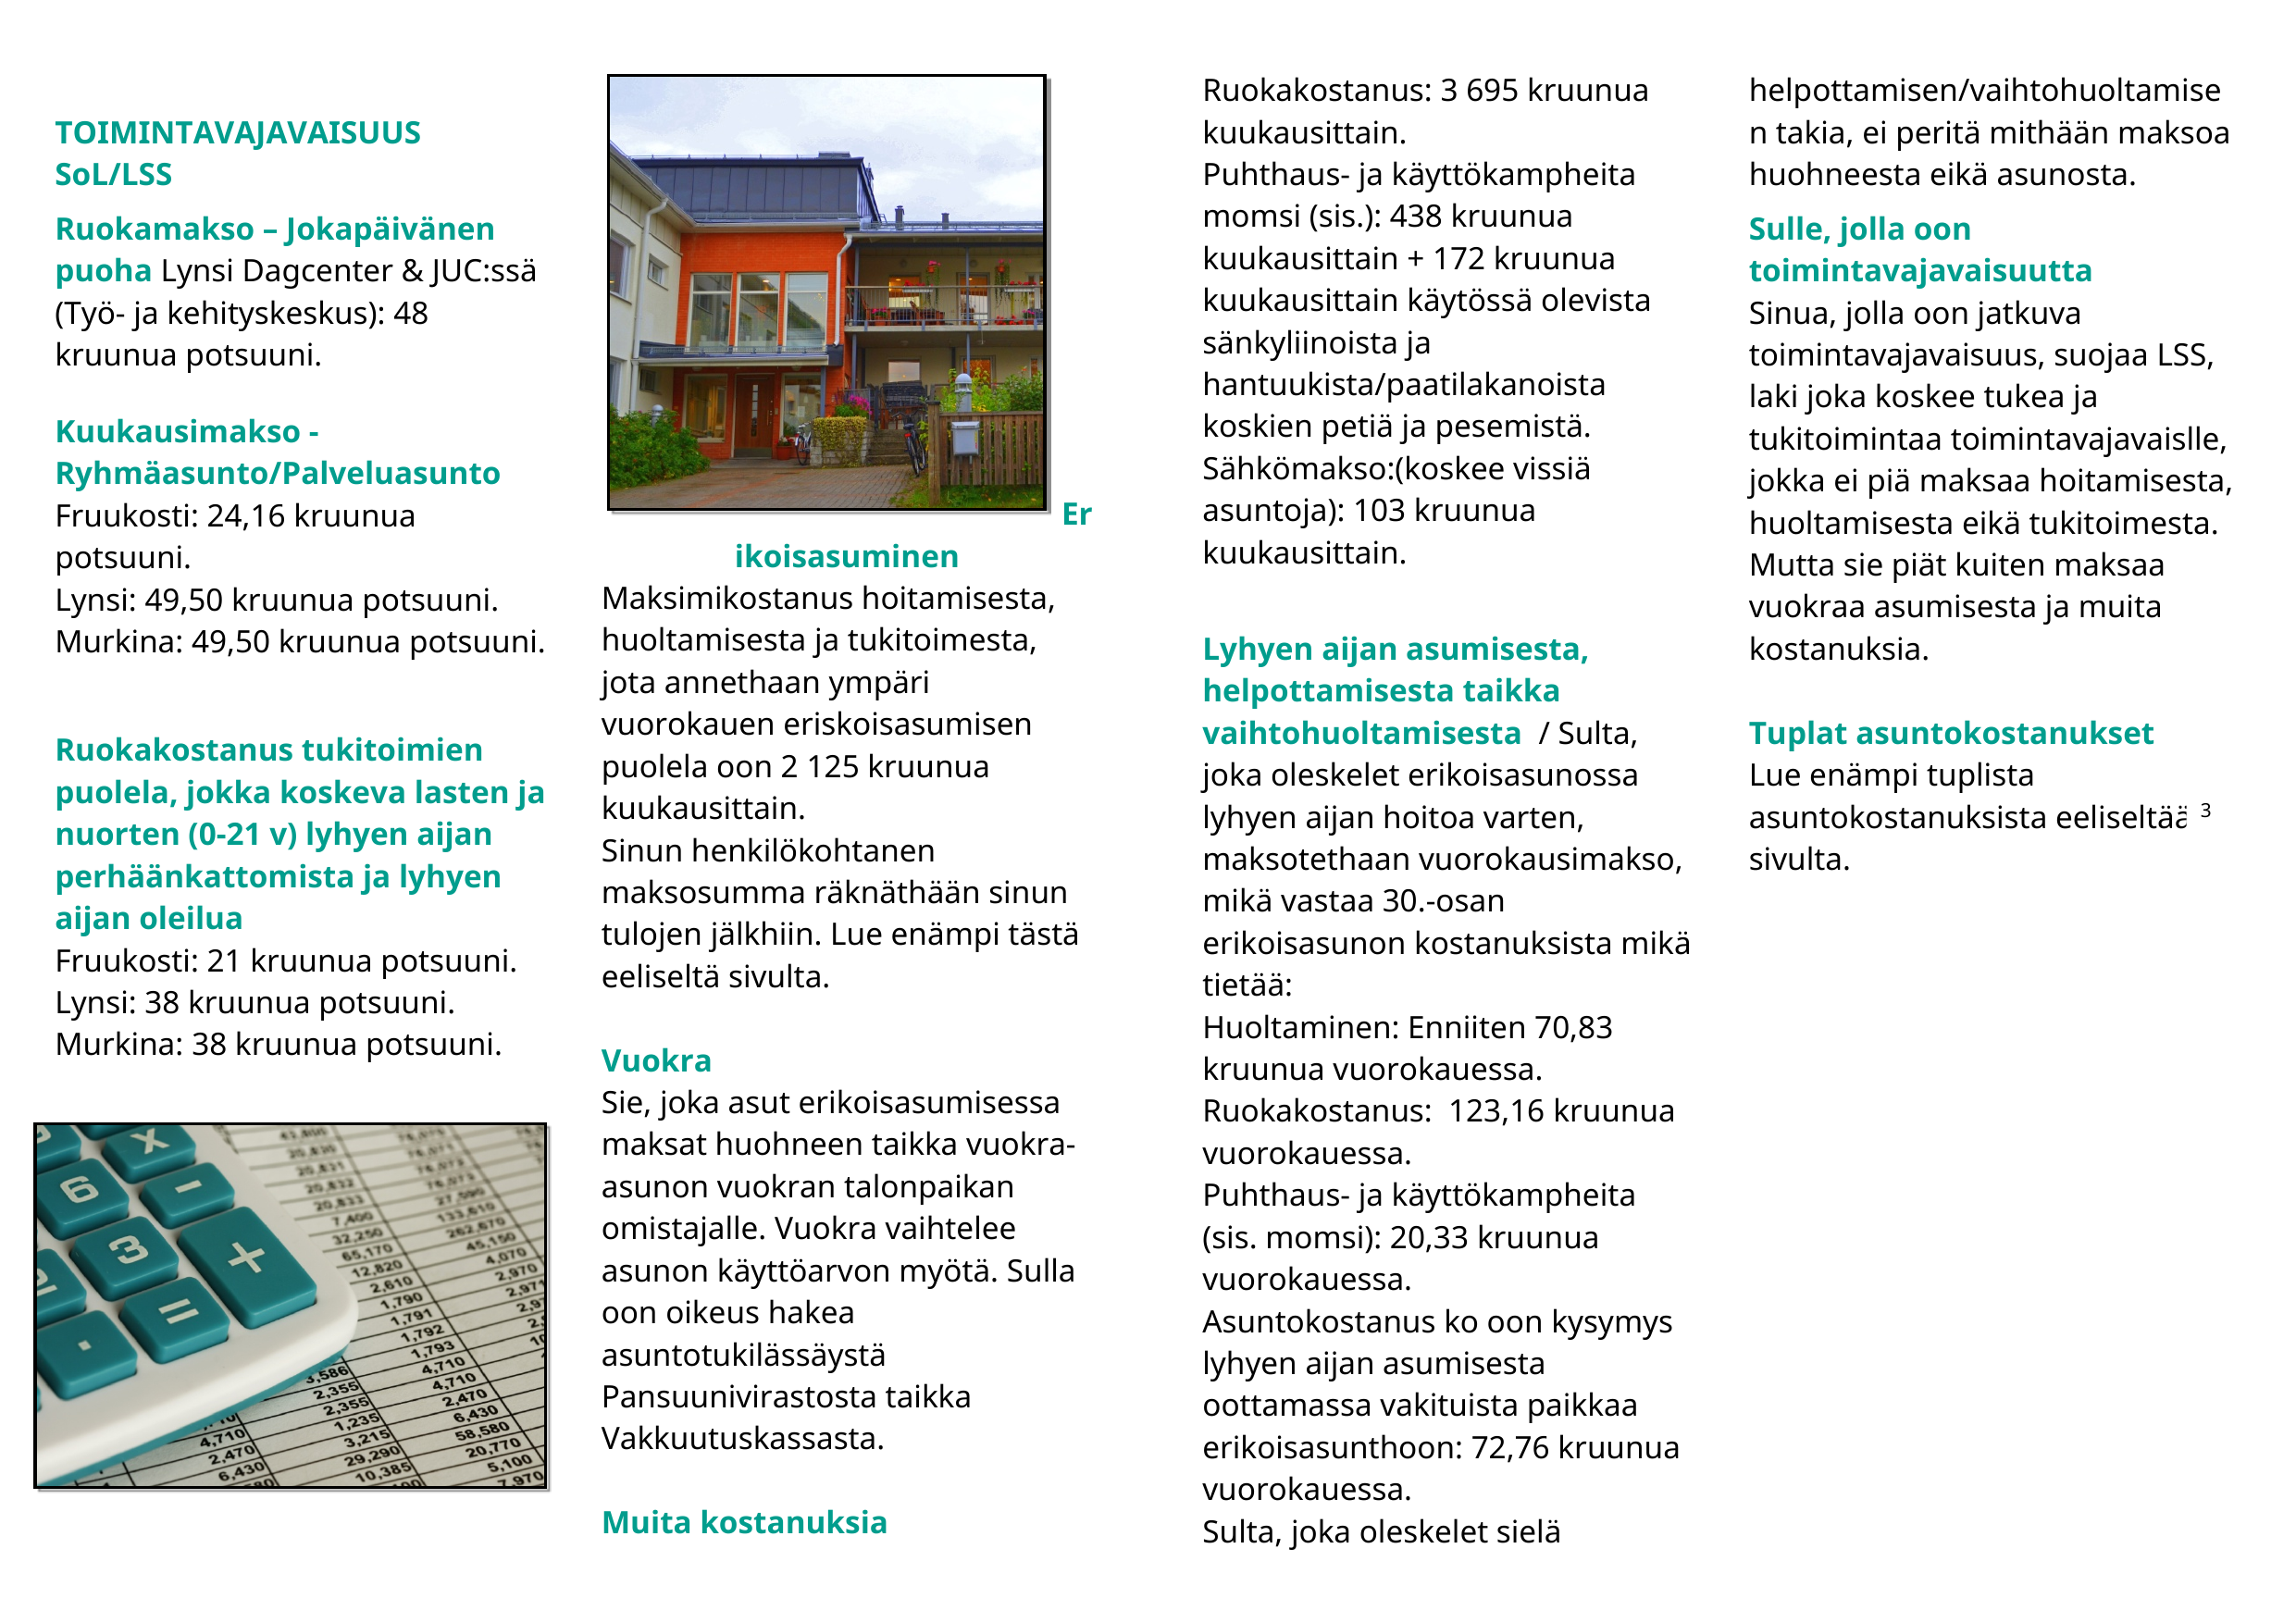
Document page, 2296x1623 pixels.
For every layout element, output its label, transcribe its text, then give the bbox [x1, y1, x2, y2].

subtitle Ruokakostanus tukitoimien puolela, jokka koskeva lasten ja nuorten (0-21 v) lyhyen aijan perhäänkattomista ja lyhyen aijan oleilua Fruukosti: 21 kruunua potsuuni. Lynsi: 38 kruunua potsuuni. Murkina: 38 kruunua potsuuni. [55, 728, 547, 1065]
text Ruokakostanus: 3 695 kruunua kuukausittain. [1202, 68, 1694, 153]
text Ruokamakso – Jokapäivänen puoha Lynsi Dagcenter & JUC:ssä (Työ- ja kehityskeskus): 48 kruunua potsuuni. [55, 206, 547, 375]
subtitle TOIMINTAVAJAVAISUUS SoL/LSS [55, 68, 547, 194]
text Vuokra [601, 1038, 1093, 1081]
text Puhthaus- ja käyttökampheita momsi (sis.): 438 kruunua kuukausittain + 172 kruunua kuukausittain käytössä olevista sänkyliinoista ja hantuukista/paatilakanoista koskien petiä ja pesemistä. [1202, 153, 1710, 447]
text Maksimikostanus hoitamisesta, huoltamisesta ja tukitoimesta, jota annethaan ympäri vuorokauen eriskoisasumisen puolela oon 2 125 kruunua kuukausittain. Sinun henkilökohtanen maksosumma räknäthään sinun tulojen jälkhiin. Lue enämpi tästä eeliseltä sivulta. [601, 576, 1093, 997]
subtitle Lyhyen aijan asumisesta, helpottamisesta taikka vaihtohuoltamisesta / Sulta, joka oleskelet erikoisasunossa lyhyen aijan hoitoa varten, maksotethaan vuorokausimakso, mikä vastaa 30.-osan erikoisasunon kostanuksista mikä tietää: Huoltaminen: Enniiten 70,83 kruunua vuorokauessa. Ruokakostanus: 123,16 kruunua vuorokauessa. Puhthaus- ja käyttökampheita (sis. momsi): 20,33 kruunua vuorokauessa. Asuntokostanus ko oon kysymys lyhyen aijan asumisesta oottamassa vakituista paikkaa erikoisasunthoon: 72,76 kruunua vuorokauessa. Sulta, joka oleskelet sielä [1202, 627, 1694, 1552]
text Muita kostanuksia [601, 1501, 1093, 1542]
picture [610, 77, 1043, 508]
text Erikoisasuminen [601, 68, 1093, 576]
text Sinua, jolla oon jatkuva toimintavajavaisuus, suojaa LSS, laki joka koskee tukea ja tukitoimintaa toimintavajavaislle, jokka ei piä maksaa hoitamisesta, huoltamisesta eikä tukitoimesta. Mutta sie piät kuiten maksaa vuokraa asumisesta ja muita kostanuksia. [1748, 291, 2240, 669]
picture [37, 1125, 544, 1486]
text Sie, joka asut erikoisasumisessa maksat huohneen taikka vuokra-asunon vuokran talonpaikan omistajalle. Vuokra vaihtelee asunon käyttöarvon myötä. Sulla oon oikeus hakea asuntotukilässäystä Pansuunivirastosta taikka Vakkuutuskassasta. [601, 1081, 1093, 1459]
text 3 [2201, 797, 2260, 823]
text Sulle, jolla oon toimintavajavaisuutta [1748, 206, 2240, 291]
text Lue enämpi tuplista asuntokostanuksista eeliseltää sivulta. [1748, 753, 2240, 879]
text Sähkömakso:(koskee vissiä asuntoja): 103 kruunua kuukausittain. [1202, 447, 1694, 573]
subtitle Kuukausimakso - Ryhmäasunto/Palveluasunto Fruukosti: 24,16 kruunua potsuuni. Lynsi: 49,50 kruunua potsuuni. Murkina: 49,50 kruunua potsuuni. [55, 410, 547, 662]
text Tuplat asuntokostanukset [1748, 711, 2240, 753]
subtitle helpottamisen/vaihtohuoltamisen takia, ei peritä mithään maksoa huohneesta eikä asunosta. [1748, 68, 2240, 194]
